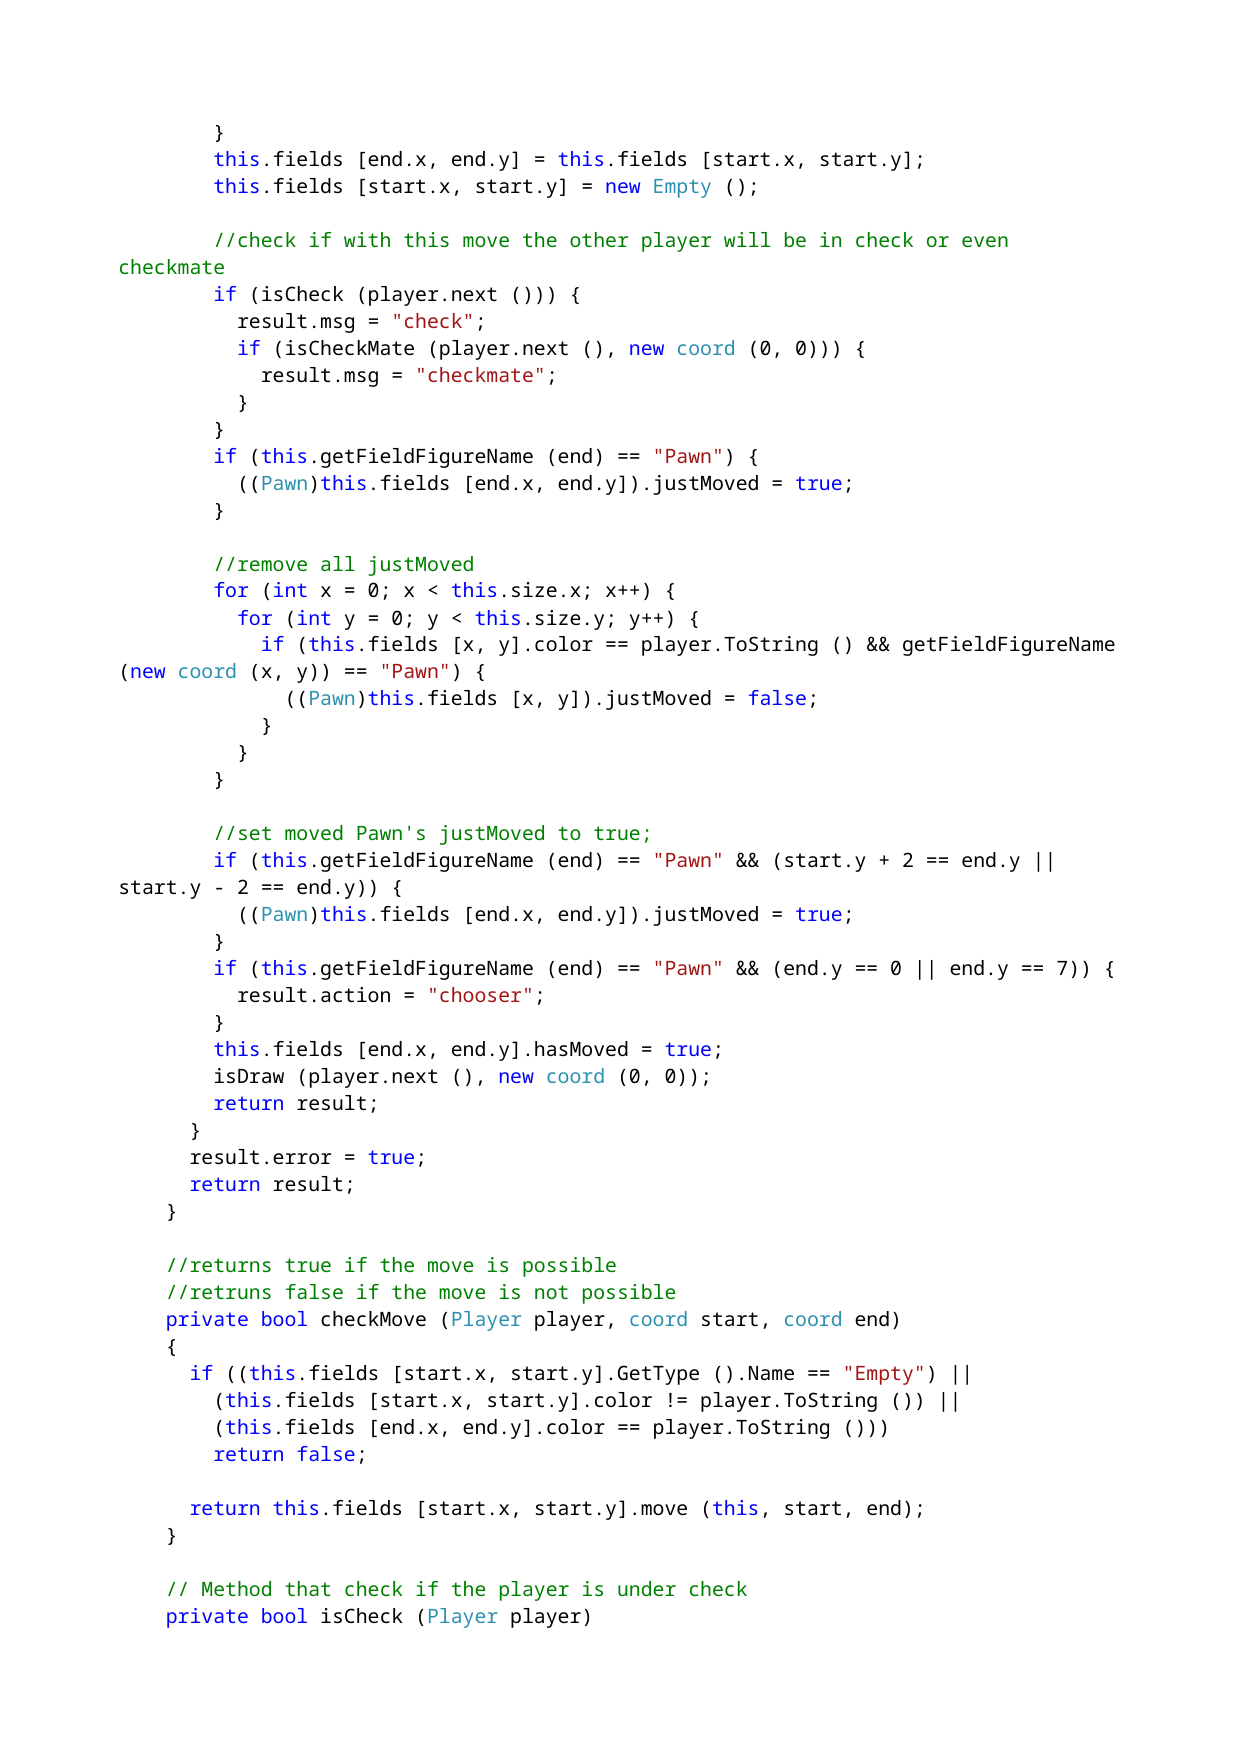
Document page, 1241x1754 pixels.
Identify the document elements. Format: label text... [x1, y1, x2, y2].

text result.msg = "checkmate"; [118, 361, 1122, 388]
text (this.fields [start.x, start.y].color != player.ToString ()) || [118, 1386, 1122, 1413]
text } [118, 1197, 1122, 1224]
text isDraw (player.next (), new coord (0, 0)); [118, 1062, 1122, 1089]
text if (this.getFieldFigureName (end) == "Pawn" && (start.y + 2 == end.y || start.y - 2 == end.y)) { [118, 847, 1122, 901]
text } [118, 496, 1122, 523]
text private bool checkMove (Player player, coord start, coord end) [118, 1305, 1122, 1332]
text } [118, 739, 1122, 766]
text } [118, 712, 1122, 739]
text this.fields [end.x, end.y] = this.fields [start.x, start.y]; [118, 145, 1122, 172]
text if (isCheckMate (player.next (), new coord (0, 0))) { [118, 334, 1122, 361]
text } [118, 118, 1122, 145]
text //remove all justMoved [118, 550, 1122, 577]
text result.msg = "check"; [118, 307, 1122, 334]
text result.action = "chooser"; [118, 981, 1122, 1008]
text for (int y = 0; y < this.size.y; y++) { [118, 604, 1122, 631]
text return result; [118, 1089, 1122, 1116]
text if (this.getFieldFigureName (end) == "Pawn") { [118, 442, 1122, 469]
text } [118, 1116, 1122, 1143]
text } [118, 766, 1122, 793]
text return this.fields [start.x, start.y].move (this, start, end); [118, 1494, 1122, 1521]
text // Method that check if the player is under check [118, 1575, 1122, 1602]
text //set moved Pawn's justMoved to true; [118, 819, 1122, 847]
text } [118, 415, 1122, 442]
text //returns true if the move is possible [118, 1251, 1122, 1278]
text } [118, 1008, 1122, 1035]
text { [118, 1332, 1122, 1359]
text } [118, 1521, 1122, 1548]
text this.fields [end.x, end.y].hasMoved = true; [118, 1035, 1122, 1062]
text return false; [118, 1440, 1122, 1467]
text if (isCheck (player.next ())) { [118, 280, 1122, 307]
text (this.fields [end.x, end.y].color == player.ToString ())) [118, 1413, 1122, 1440]
text //check if with this move the other player will be in check or even checkmate [118, 226, 1122, 280]
text for (int x = 0; x < this.size.x; x++) { [118, 577, 1122, 604]
text ((Pawn)this.fields [end.x, end.y]).justMoved = true; [118, 469, 1122, 496]
text if (this.fields [x, y].color == player.ToString () && getFieldFigureName (new coord (x, y)) == "Pawn") { [118, 631, 1122, 685]
text } [118, 927, 1122, 954]
text //retruns false if the move is not possible [118, 1278, 1122, 1305]
text ((Pawn)this.fields [x, y]).justMoved = false; [118, 685, 1122, 712]
text this.fields [start.x, start.y] = new Empty (); [118, 172, 1122, 199]
text if ((this.fields [start.x, start.y].GetType ().Name == "Empty") || [118, 1359, 1122, 1386]
text result.error = true; [118, 1143, 1122, 1170]
text private bool isCheck (Player player) [118, 1602, 1122, 1629]
text } [118, 388, 1122, 415]
text return result; [118, 1170, 1122, 1197]
text if (this.getFieldFigureName (end) == "Pawn" && (end.y == 0 || end.y == 7)) { [118, 954, 1122, 981]
text ((Pawn)this.fields [end.x, end.y]).justMoved = true; [118, 901, 1122, 927]
